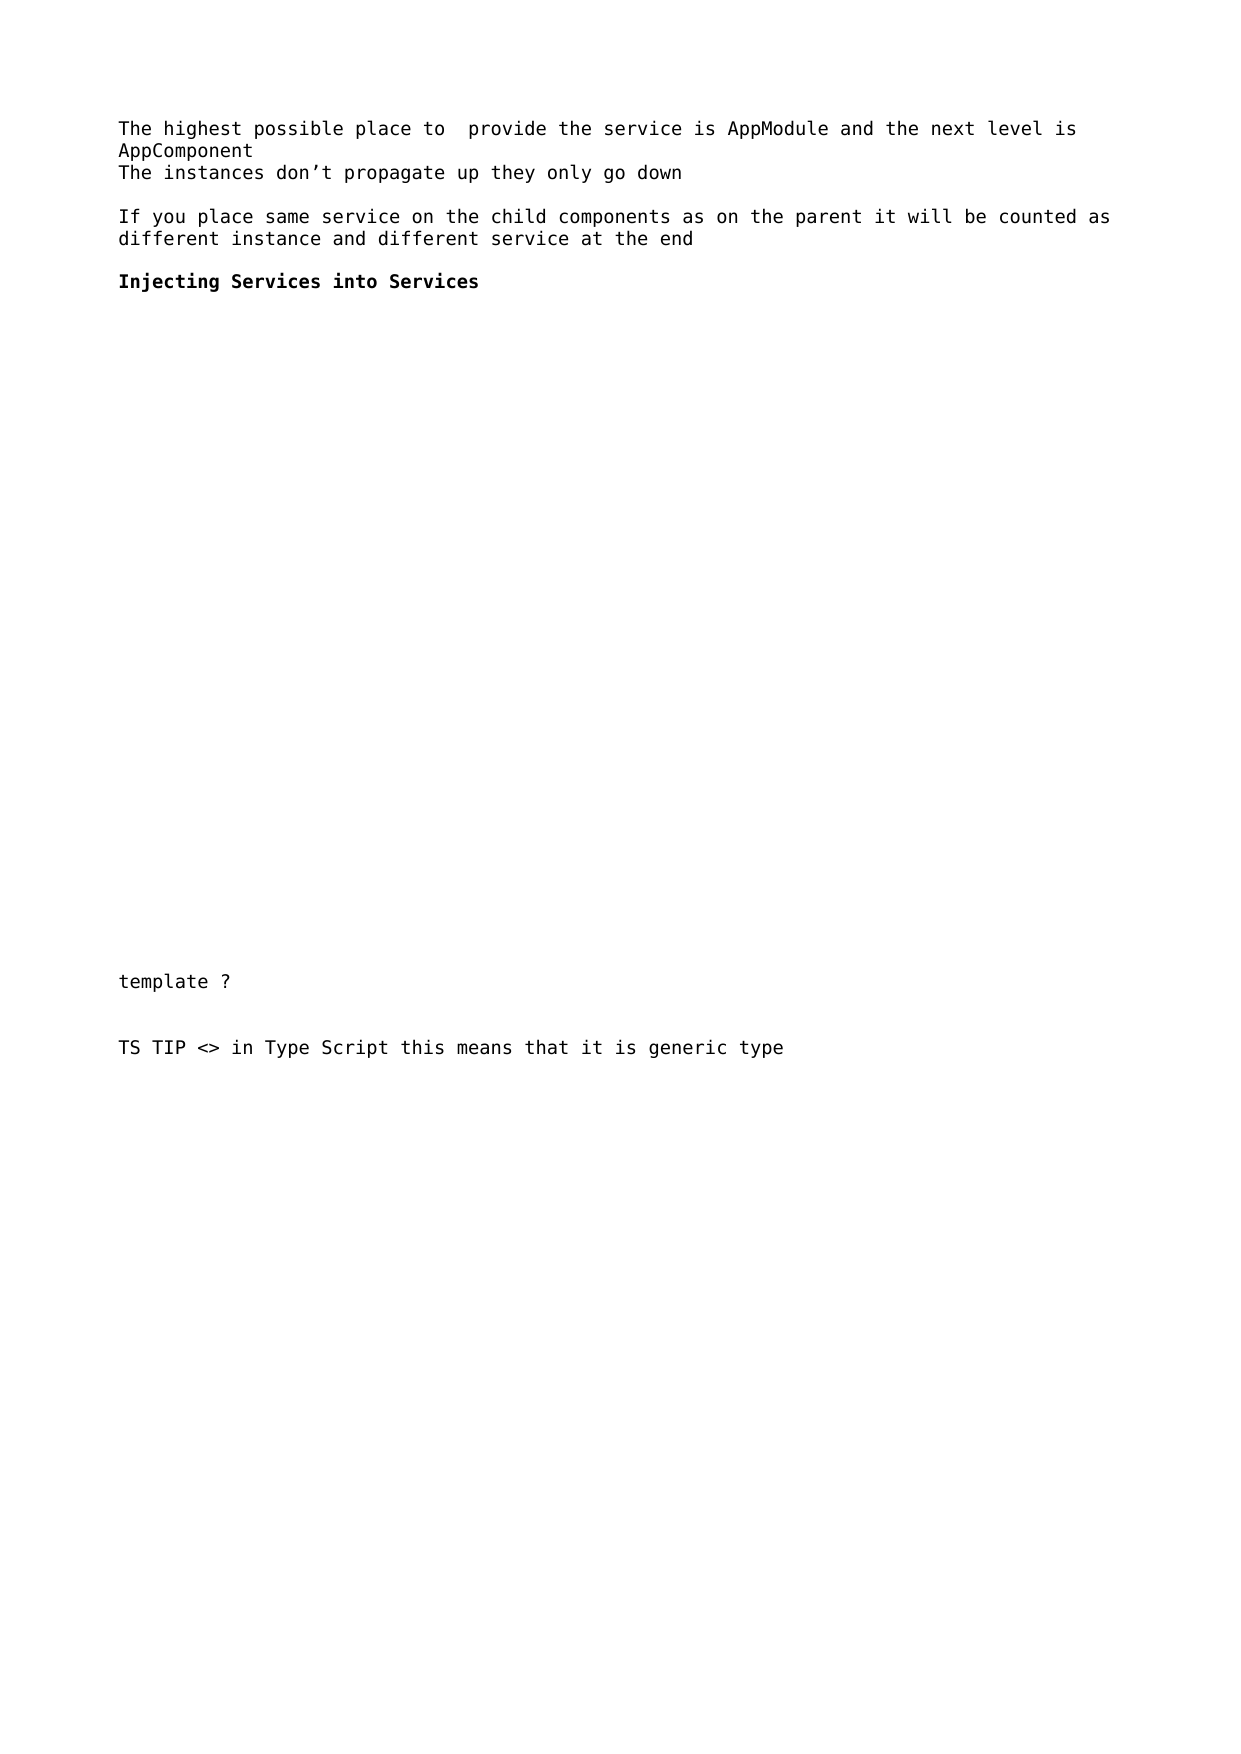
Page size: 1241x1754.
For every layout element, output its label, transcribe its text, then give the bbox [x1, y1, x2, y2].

text The highest possible place to provide the service is AppModule and the next level is AppComponent [118, 118, 1122, 162]
text TS TIP <> in Type Script this means that it is generic type [118, 1037, 1122, 1059]
text If you place same service on the child components as on the parent it will be counted as different instance and different service at the end [118, 206, 1122, 249]
text The instances don’t propagate up they only go down [118, 162, 1122, 184]
text Injecting Services into Services [118, 271, 1122, 293]
text template ? [118, 971, 1122, 993]
